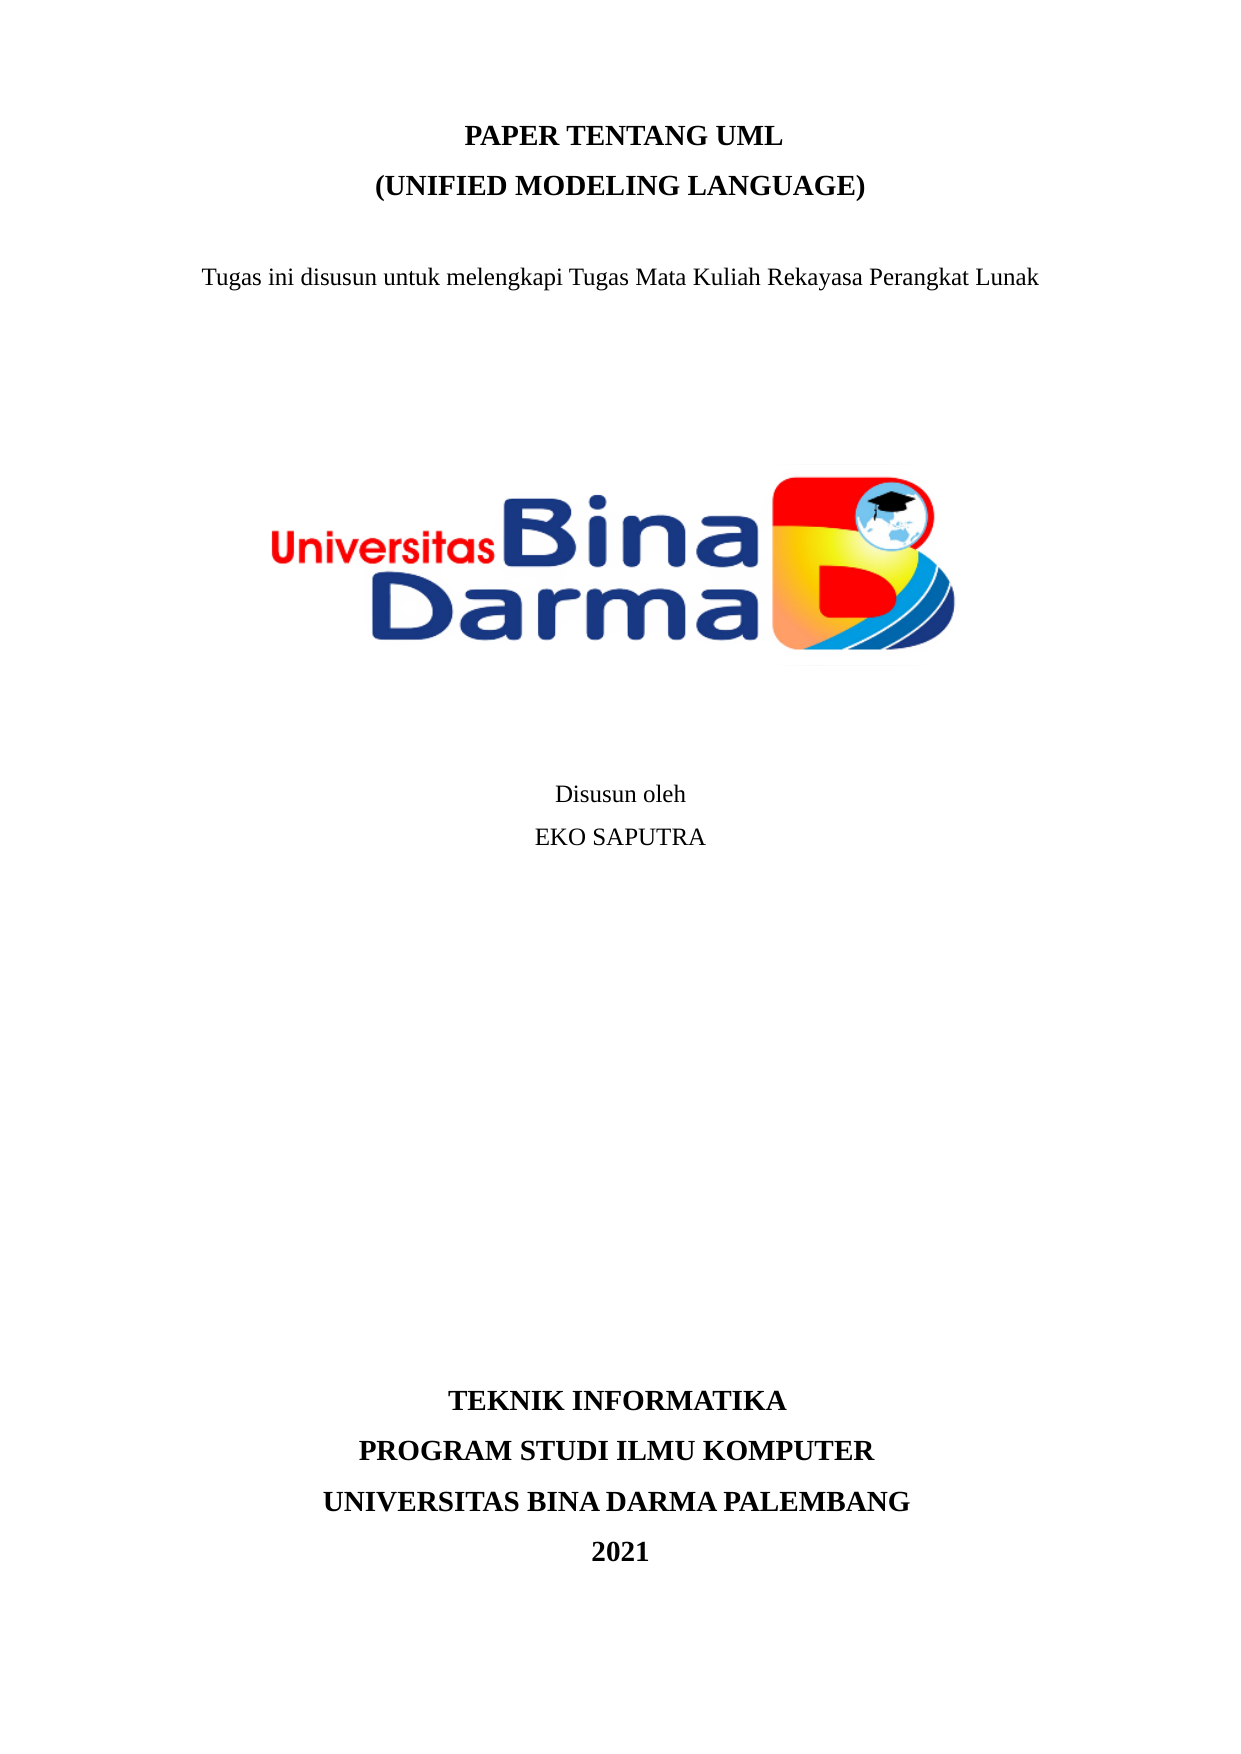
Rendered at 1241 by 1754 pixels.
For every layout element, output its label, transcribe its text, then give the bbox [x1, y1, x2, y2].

picture [245, 411, 981, 728]
text TEKNIK INFORMATIKA [118, 1383, 1122, 1417]
text PROGRAM STUDI ILMU KOMPUTER [118, 1433, 1122, 1467]
text 2021 [118, 1534, 1122, 1568]
text Tugas ini disusun untuk melengkapi Tugas Mata Kuliah Rekayasa Perangkat Lunak [118, 262, 1122, 291]
text PAPER TENTANG UML [118, 118, 1122, 152]
text Disusun oleh [118, 779, 1122, 808]
text EKO SAPUTRA [118, 822, 1122, 851]
text (UNIFIED MODELING LANGUAGE) [118, 168, 1122, 202]
text UNIVERSITAS BINA DARMA PALEMBANG [118, 1484, 1122, 1517]
